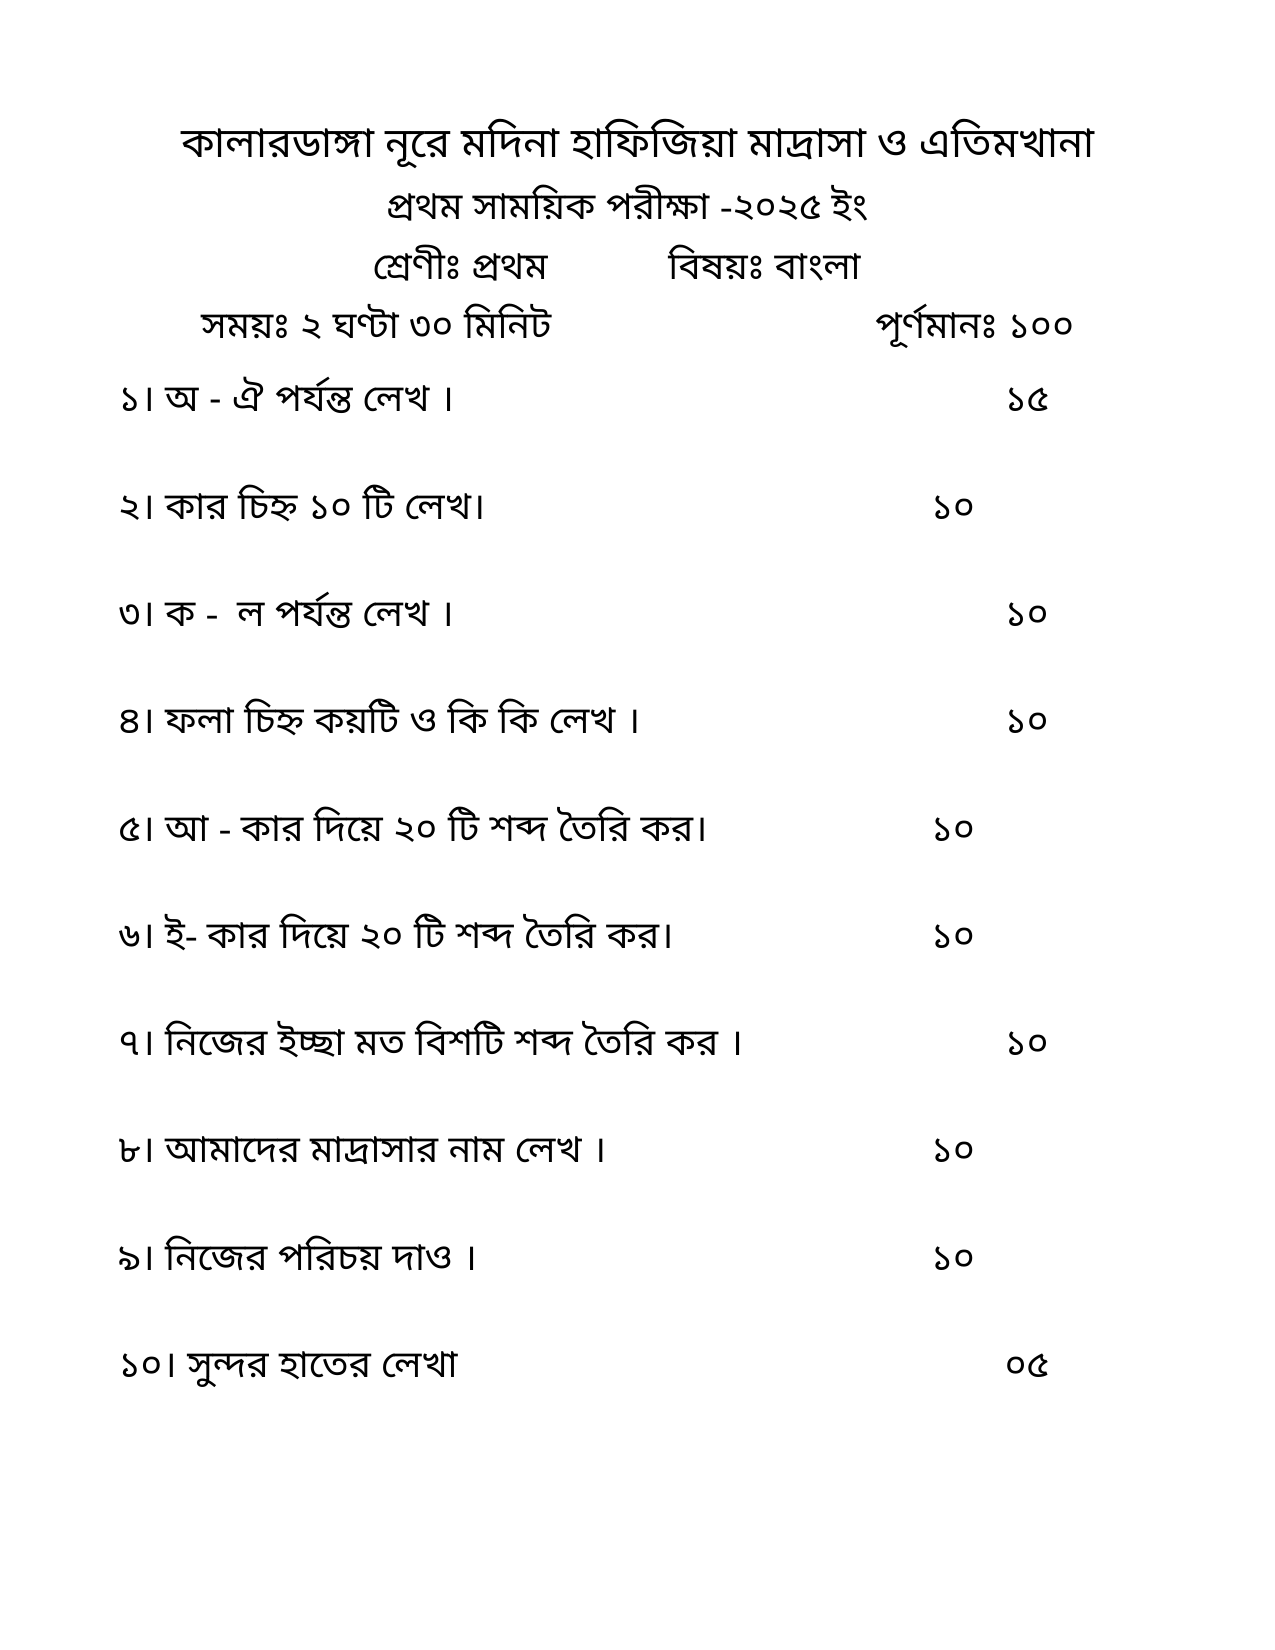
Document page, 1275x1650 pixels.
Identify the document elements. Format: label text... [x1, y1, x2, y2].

text ৪। ফলা চিহ্ন কয়টি ও কি কি লেখ । ১০ [118, 698, 1157, 742]
text ৬। ই- কার দিয়ে ২০ টি শব্দ তৈরি কর। ১০ [118, 913, 1157, 956]
text ৯। নিজের পরিচয় দাও । ১০ [118, 1235, 1157, 1278]
text ২। কার চিহ্ন ১০ টি লেখ। ১০ [118, 484, 1157, 527]
text ১০। সুন্দর হাতের লেখা ০৫ [118, 1342, 1157, 1386]
text ৩। ক - ল পর্যন্ত লেখ । ১০ [118, 591, 1157, 634]
text ৫। আ - কার দিয়ে ২০ টি শব্দ তৈরি কর। ১০ [118, 806, 1157, 849]
text ১। অ - ঐ পর্যন্ত লেখ । ১৫ [118, 377, 1157, 420]
text ৮। আমাদের মাদ্রাসার নাম লেখ । ১০ [118, 1128, 1157, 1171]
text ৭। নিজের ইচ্ছা মত বিশটি শব্দ তৈরি কর । ১০ [118, 1020, 1157, 1064]
